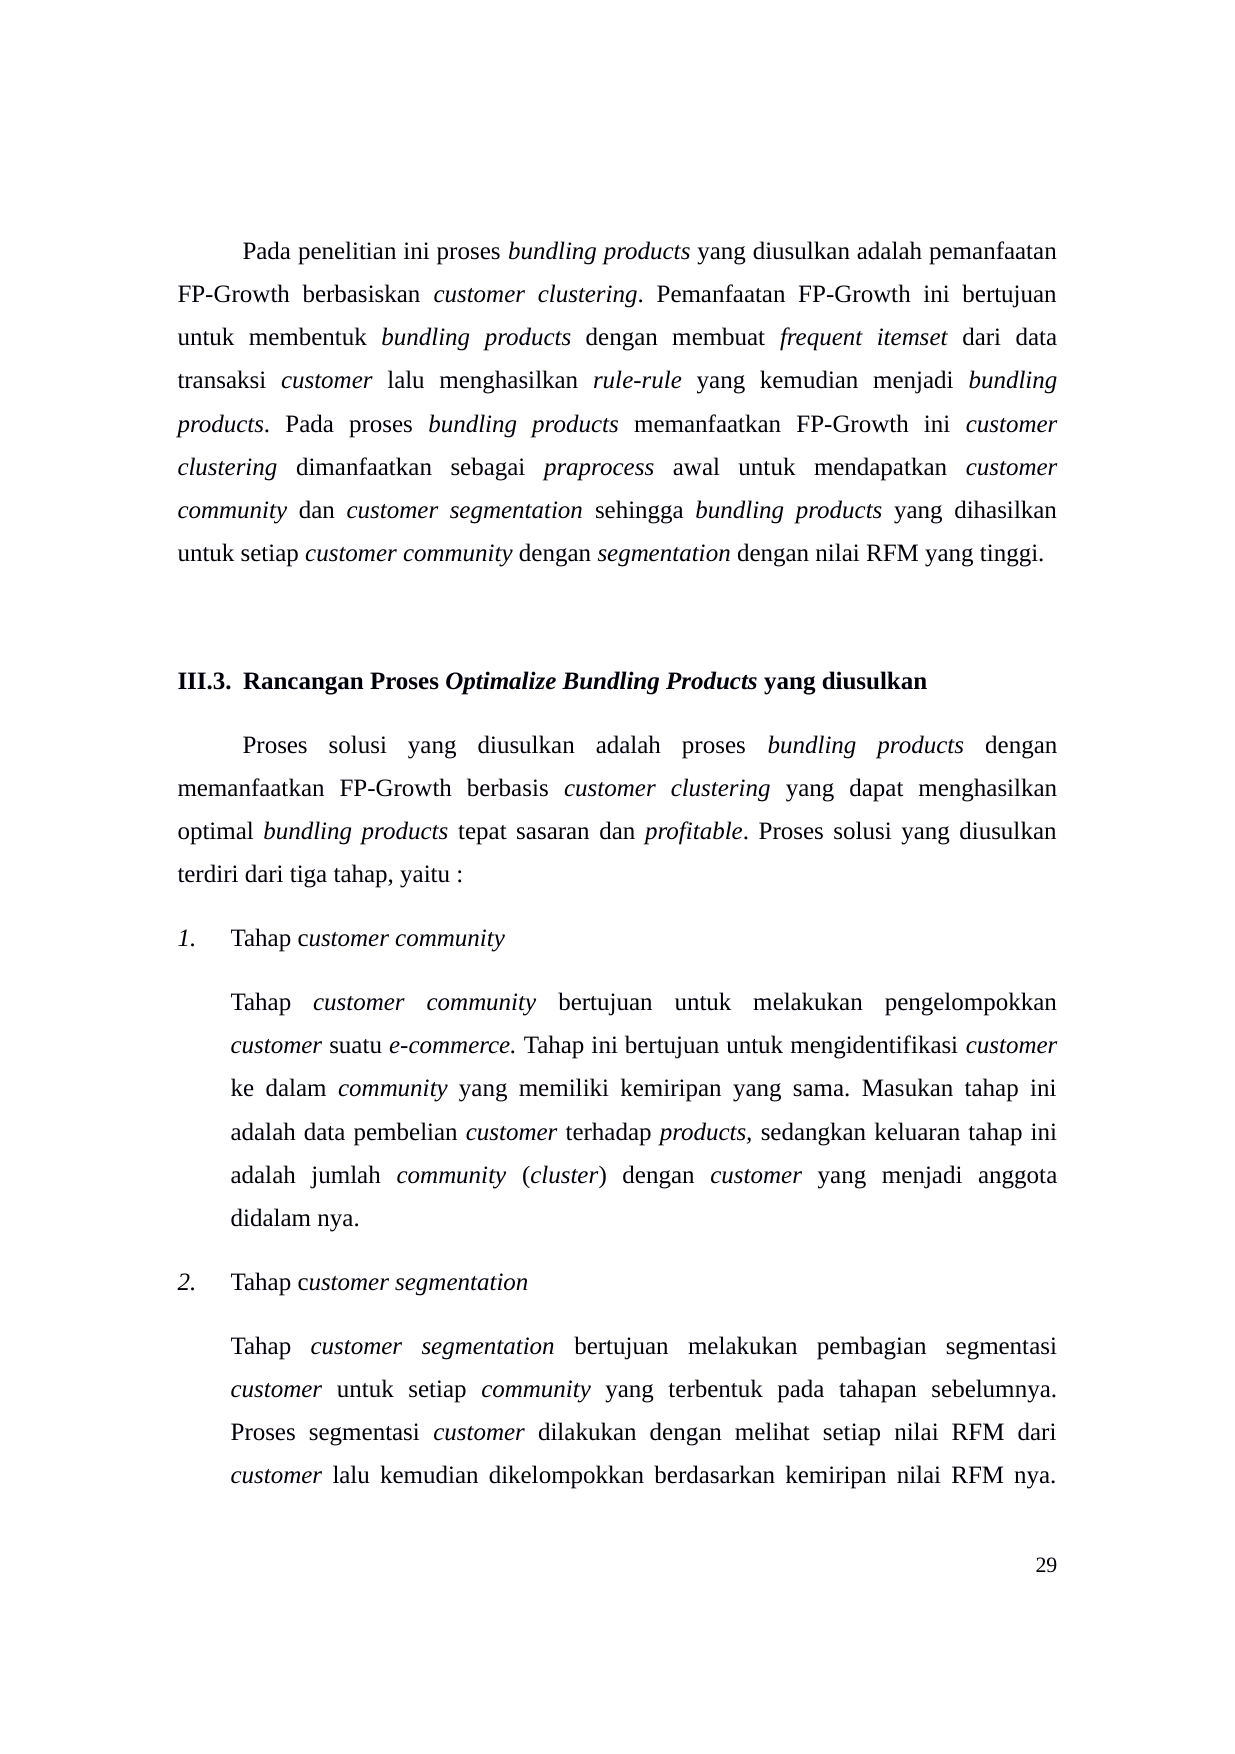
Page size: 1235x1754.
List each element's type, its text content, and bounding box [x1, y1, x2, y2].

list Tahap customer segmentation [177, 1267, 1057, 1296]
text Tahap customer segmentation bertujuan melakukan pembagian segmentasi customer untuk setiap community yang terbentuk pada tahapan sebelumnya. Proses segmentasi customer dilakukan dengan melihat setiap nilai RFM dari customer lalu kemudian dikelompokkan berdasarkan kemiripan nilai RFM nya. [230, 1331, 1057, 1489]
text Proses solusi yang diusulkan adalah proses bundling products dengan memanfaatkan FP-Growth berbasis customer clustering yang dapat menghasilkan optimal bundling products tepat sasaran dan profitable. Proses solusi yang diusulkan terdiri dari tiga tahap, yaitu : [177, 730, 1057, 888]
subtitle Rancangan Proses Optimalize Bundling Products yang diusulkan [177, 666, 1057, 695]
list Tahap customer community [177, 923, 1057, 952]
text Tahap customer community bertujuan untuk melakukan pengelompokkan customer suatu e-commerce. Tahap ini bertujuan untuk mengidentifikasi customer ke dalam community yang memiliki kemiripan yang sama. Masukan tahap ini adalah data pembelian customer terhadap products, sedangkan keluaran tahap ini adalah jumlah community (cluster) dengan customer yang menjadi anggota didalam nya. [230, 987, 1057, 1232]
text Pada penelitian ini proses bundling products yang diusulkan adalah pemanfaatan FP-Growth berbasiskan customer clustering. Pemanfaatan FP-Growth ini bertujuan untuk membentuk bundling products dengan membuat frequent itemset dari data transaksi customer lalu menghasilkan rule-rule yang kemudian menjadi bundling products. Pada proses bundling products memanfaatkan FP-Growth ini customer clustering dimanfaatkan sebagai praprocess awal untuk mendapatkan customer community dan customer segmentation sehingga bundling products yang dihasilkan untuk setiap customer community dengan segmentation dengan nilai RFM yang tinggi. [177, 236, 1057, 567]
